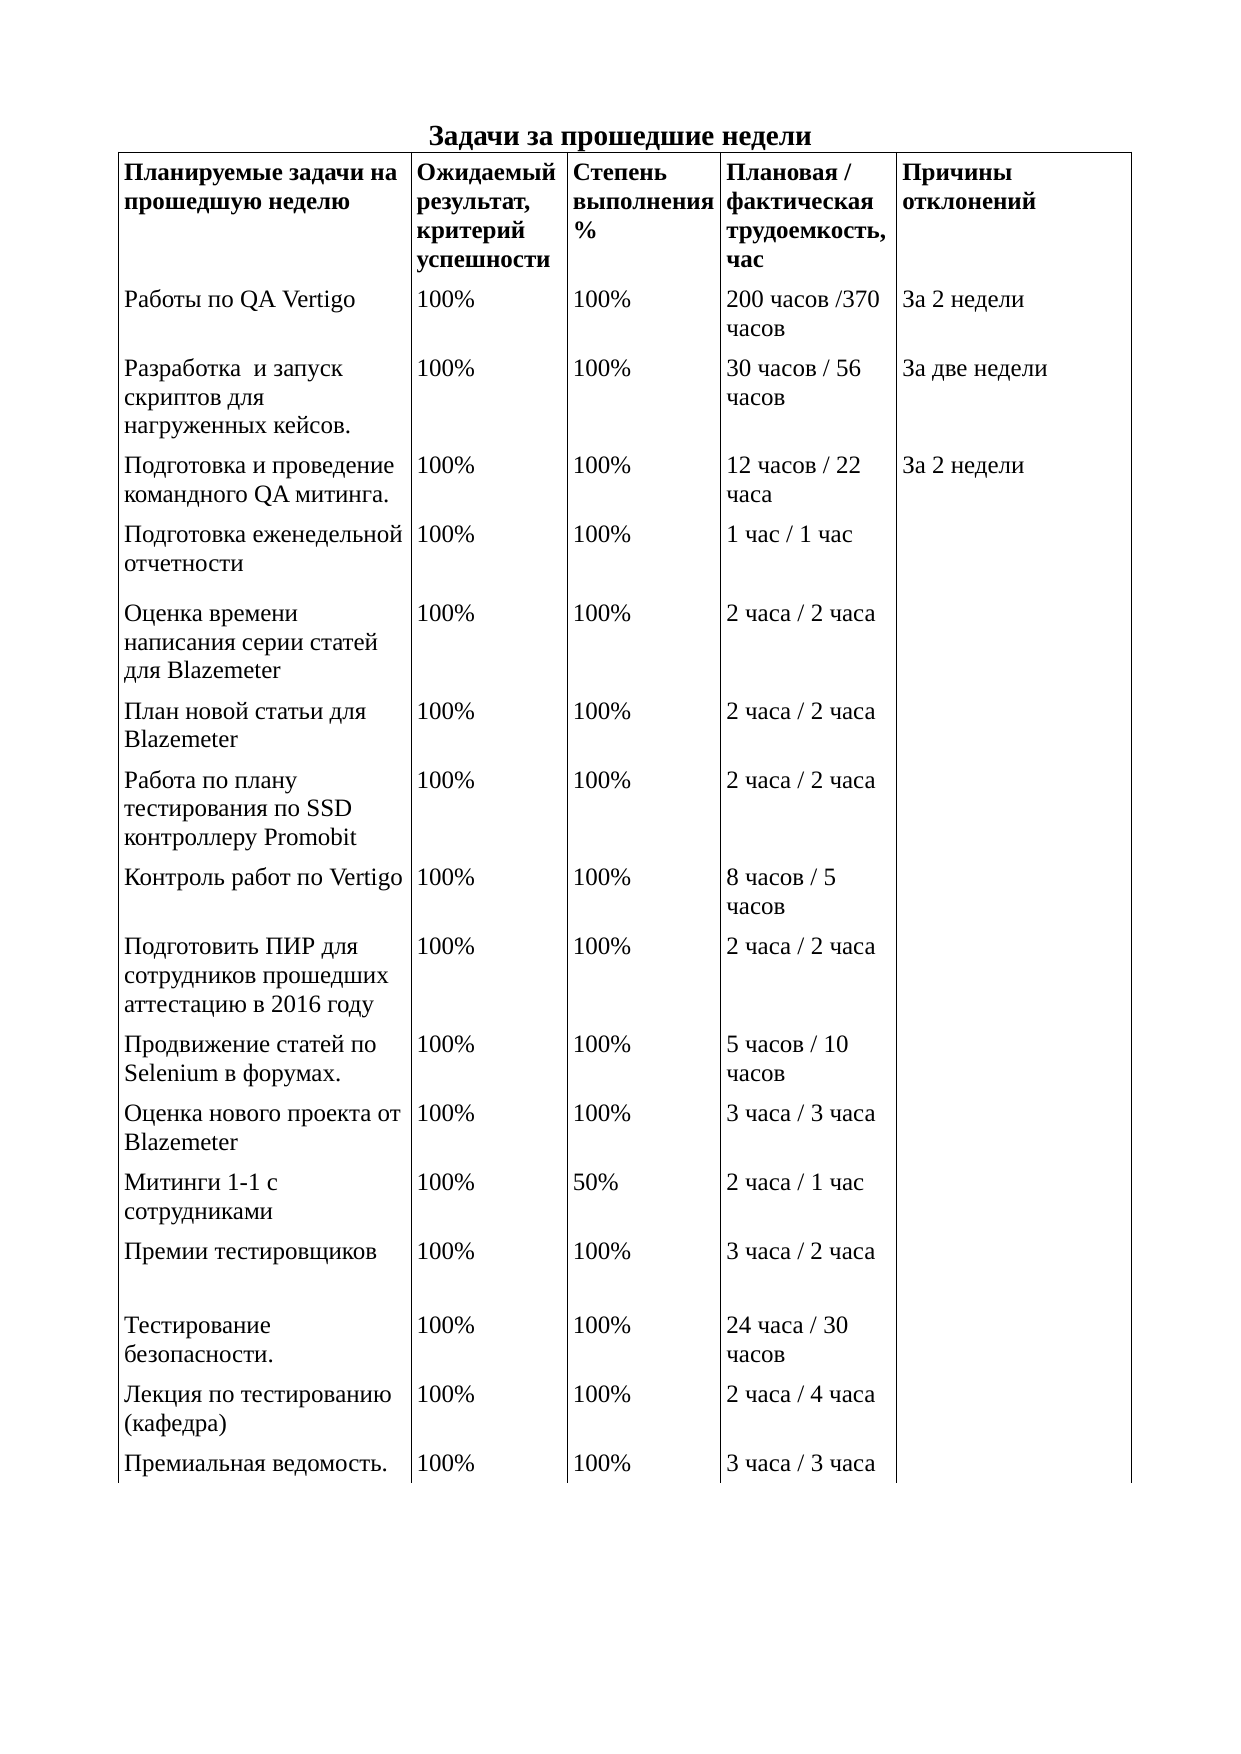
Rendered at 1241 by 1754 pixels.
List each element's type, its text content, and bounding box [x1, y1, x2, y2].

table_cell 100% [568, 759, 720, 857]
table_cell Подготовка еженедельной отчетности [119, 514, 411, 592]
table_cell 100% [568, 1023, 720, 1092]
table_cell 1 час / 1 час [721, 514, 896, 592]
table_cell 2 часа / 2 часа [721, 926, 896, 1023]
table_cell [897, 1161, 1131, 1230]
table_cell 8 часов / 5 часов [721, 857, 896, 926]
table_cell [897, 759, 1131, 857]
table_cell 100% [412, 857, 567, 926]
table_cell Митинги 1-1 с сотрудниками [119, 1161, 411, 1230]
table_cell 100% [412, 1092, 567, 1161]
text Задачи за прошедшие недели [118, 118, 1122, 152]
table_cell 5 часов / 10 часов [721, 1023, 896, 1092]
table_cell 100% [568, 514, 720, 592]
table_cell 100% [412, 445, 567, 514]
table_cell 200 часов /370 часов [721, 278, 896, 347]
table_cell 2 часа / 2 часа [721, 592, 896, 690]
table_cell Продвижение статей по Selenium в форумах. [119, 1023, 411, 1092]
table_cell Лекция по тестированию (кафедра) [119, 1373, 411, 1442]
table_cell 100% [568, 278, 720, 347]
table_cell 100% [412, 592, 567, 690]
table_cell 100% [568, 857, 720, 926]
table_cell [897, 1373, 1131, 1442]
table_cell Премии тестировщиков [119, 1230, 411, 1304]
table_cell [897, 1092, 1131, 1161]
table_cell 100% [412, 347, 567, 445]
table_cell План новой статьи для Blazemeter [119, 690, 411, 759]
table_header Ожидаемый результат, критерий успешности [412, 153, 567, 278]
table_cell Подготовить ПИР для сотрудников прошедших аттестацию в 2016 году [119, 926, 411, 1023]
table_cell 50% [568, 1161, 720, 1230]
table_cell 100% [412, 690, 567, 759]
table_cell Тестирование безопасности. [119, 1304, 411, 1373]
table_cell 100% [412, 1304, 567, 1373]
table_cell 3 часа / 2 часа [721, 1230, 896, 1304]
table_cell 2 часа / 2 часа [721, 690, 896, 759]
table_cell Контроль работ по Vertigo [119, 857, 411, 926]
table_cell За две недели [897, 347, 1131, 445]
table_cell 100% [412, 1230, 567, 1304]
table_cell 100% [412, 514, 567, 592]
table_header Степень выполнения % [568, 153, 720, 278]
table_cell 100% [412, 278, 567, 347]
table_cell 100% [412, 926, 567, 1023]
table_cell 100% [568, 347, 720, 445]
table_cell 100% [412, 759, 567, 857]
table_cell За 2 недели [897, 445, 1131, 514]
table_cell [897, 592, 1131, 690]
table_cell 100% [568, 1442, 720, 1482]
table_header Планируемые задачи на прошедшую неделю [119, 153, 411, 278]
table_cell 100% [412, 1373, 567, 1442]
table_cell 3 часа / 3 часа [721, 1442, 896, 1482]
table_cell [897, 1304, 1131, 1373]
table_cell За 2 недели [897, 278, 1131, 347]
table_cell 100% [412, 1023, 567, 1092]
table_cell 100% [568, 926, 720, 1023]
table_cell Работа по плану тестирования по SSD контроллеру Promobit [119, 759, 411, 857]
table_cell Подготовка и проведение командного QA митинга. [119, 445, 411, 514]
table_header Плановая / фактическая трудоемкость, час [721, 153, 896, 278]
table_cell Разработка и запуск скриптов для нагруженных кейсов. [119, 347, 411, 445]
table_cell 100% [568, 445, 720, 514]
table_cell 100% [412, 1161, 567, 1230]
table_cell Премиальная ведомость. [119, 1442, 411, 1482]
table_cell 100% [568, 592, 720, 690]
table_cell [897, 926, 1131, 1023]
table_cell 3 часа / 3 часа [721, 1092, 896, 1161]
table_cell 30 часов / 56 часов [721, 347, 896, 445]
table_cell [897, 514, 1131, 592]
table_cell Оценка нового проекта от Blazemeter [119, 1092, 411, 1161]
table_cell 2 часа / 4 часа [721, 1373, 896, 1442]
table_cell Работы по QA Vertigo [119, 278, 411, 347]
table_cell 12 часов / 22 часа [721, 445, 896, 514]
table_cell [897, 690, 1131, 759]
table_cell 100% [568, 690, 720, 759]
table_cell 100% [568, 1230, 720, 1304]
table_cell 100% [412, 1442, 567, 1482]
table_cell 100% [568, 1092, 720, 1161]
table_cell 2 часа / 2 часа [721, 759, 896, 857]
table_cell 24 часа / 30 часов [721, 1304, 896, 1373]
table_cell 100% [568, 1373, 720, 1442]
table_cell [897, 1442, 1131, 1482]
table_cell Оценка времени написания серии статей для Blazemeter [119, 592, 411, 690]
table_cell [897, 1023, 1131, 1092]
table_cell 100% [568, 1304, 720, 1373]
table_header Причины отклонений [897, 153, 1131, 278]
table_cell [897, 1230, 1131, 1304]
table_cell [897, 857, 1131, 926]
table_cell 2 часа / 1 час [721, 1161, 896, 1230]
